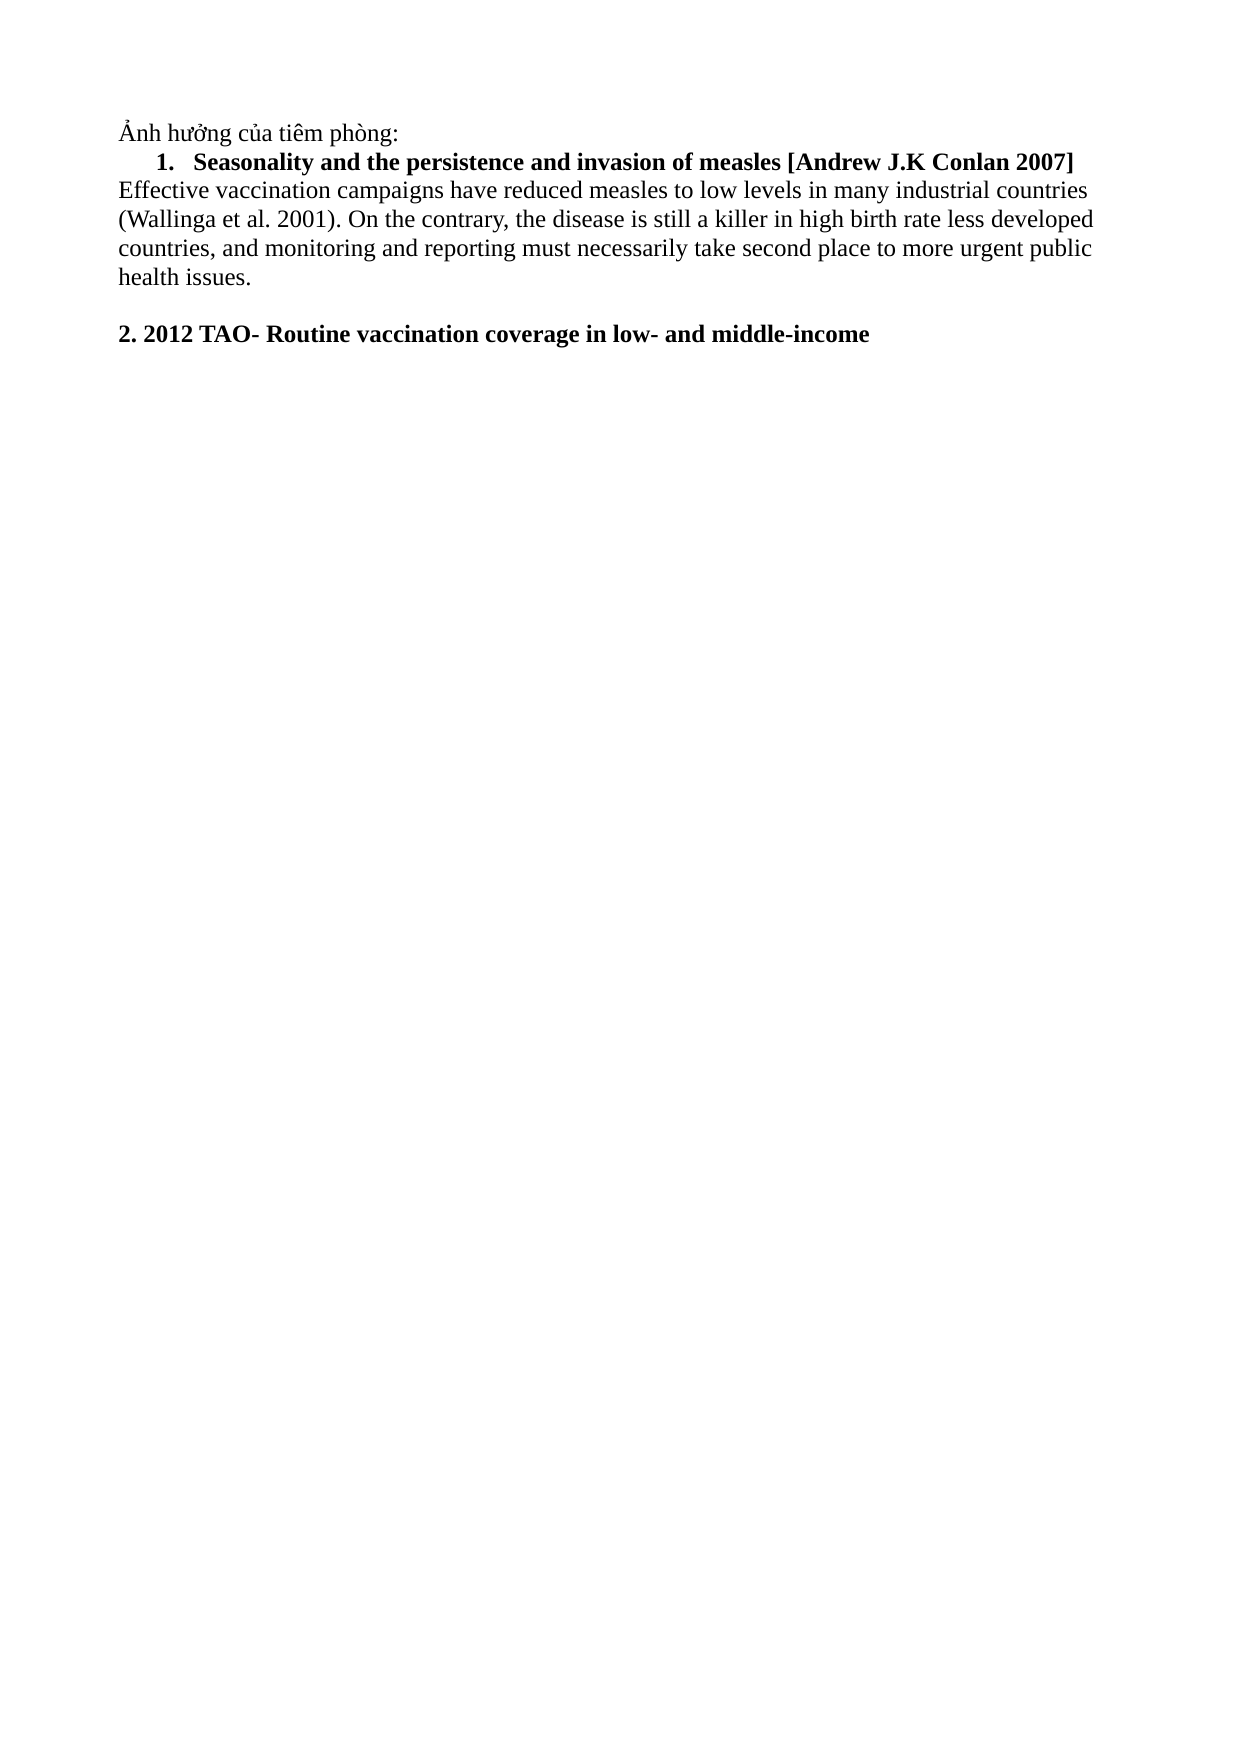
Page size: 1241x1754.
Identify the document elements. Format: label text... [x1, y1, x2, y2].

list Seasonality and the persistence and invasion of measles [Andrew J.K Conlan 2007] [156, 147, 1122, 176]
text 2. 2012 TAO- Routine vaccination coverage in low- and middle-income [118, 319, 1122, 348]
text health issues. [118, 262, 1122, 291]
text Ảnh hưởng của tiêm phòng: [118, 118, 1122, 147]
text Effective vaccination campaigns have reduced measles to low levels in many industrial countries (Wallinga et al. 2001). On the contrary, the disease is still a killer in high birth rate less developed countries, and monitoring and reporting must necessarily take second place to more urgent public [118, 176, 1122, 262]
